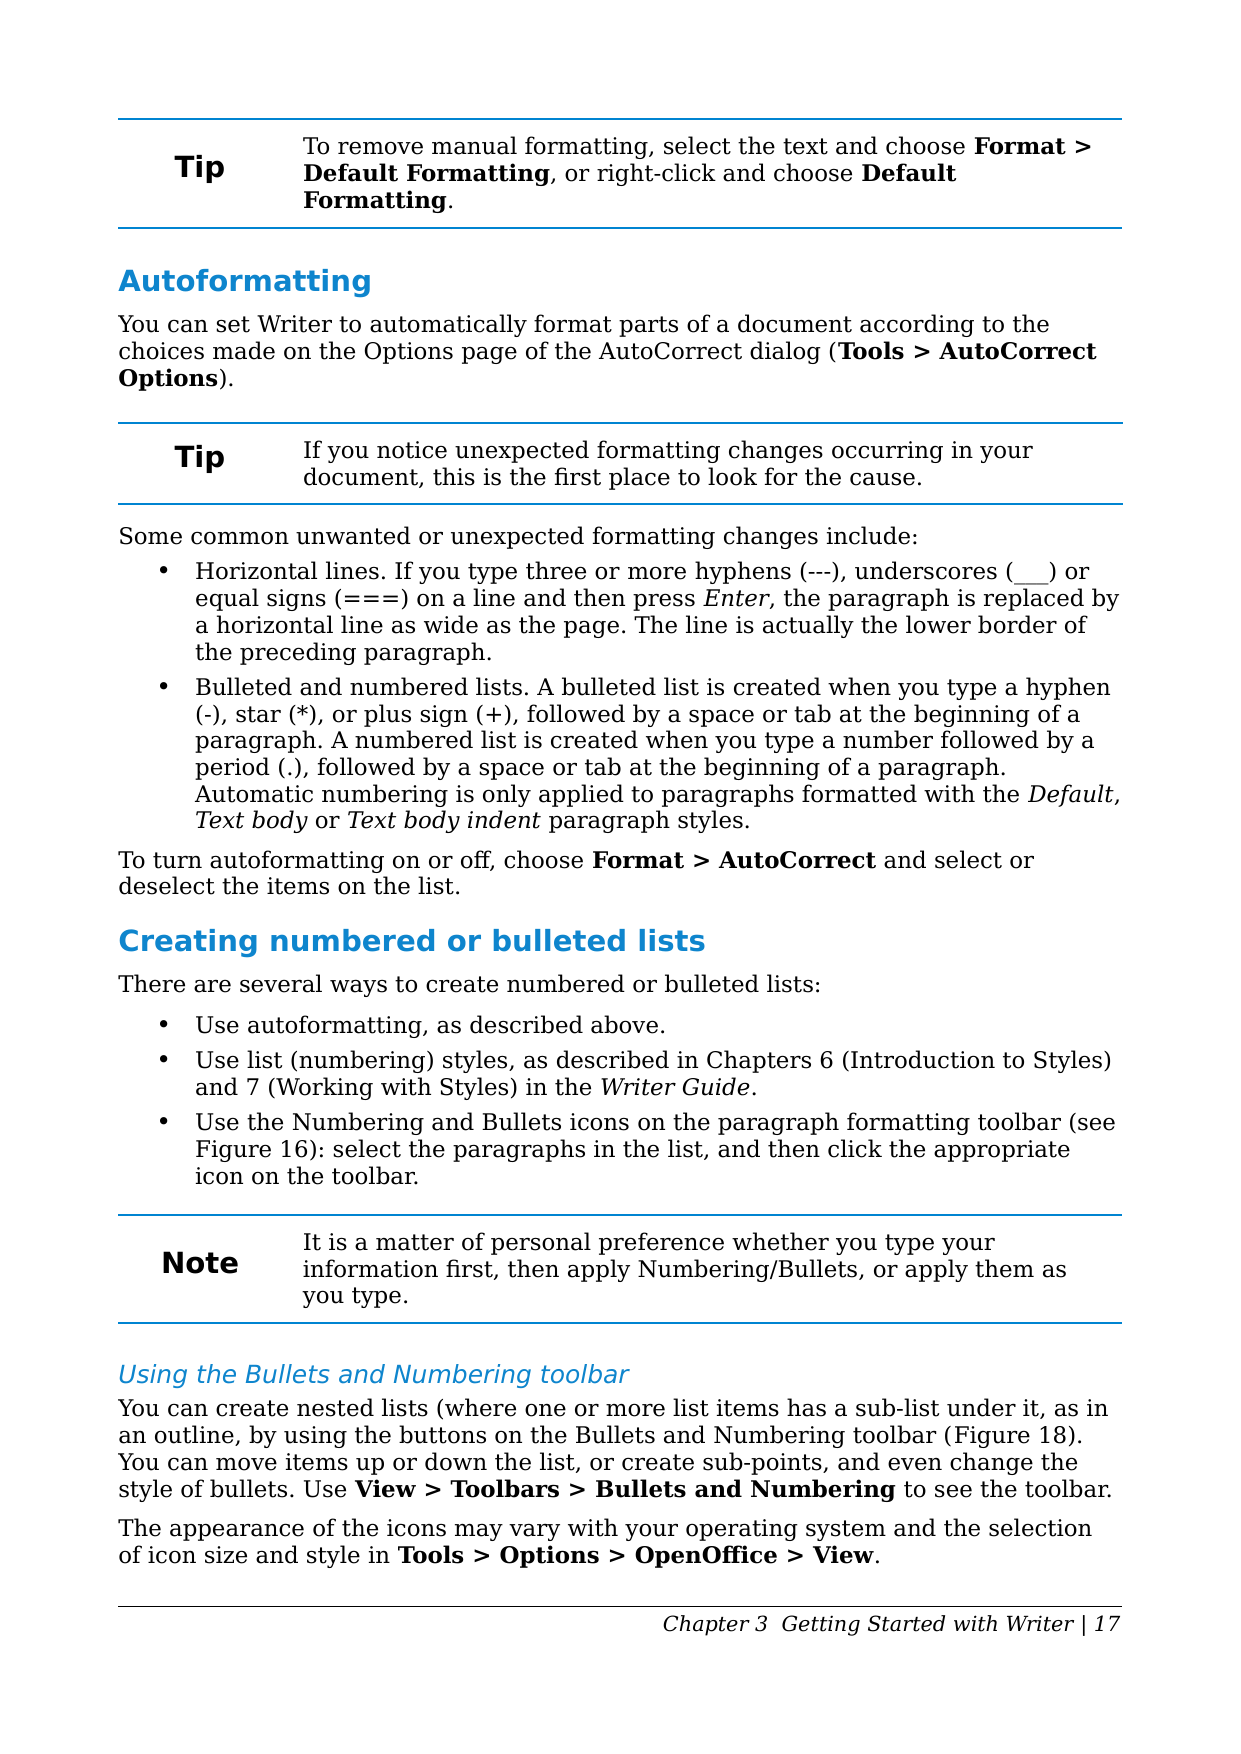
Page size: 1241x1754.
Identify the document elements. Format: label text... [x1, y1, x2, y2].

list Use autoformatting, as described above. [156, 1010, 1122, 1039]
text To turn autoformatting on or off, choose Format > AutoCorrect and select or deselect the items on the list. [118, 847, 1122, 900]
subtitle Using the Bullets and Numbering toolbar [118, 1360, 1122, 1389]
table_header To remove manual formatting, select the text and choose Format > Default Formatting, or right-click and choose Default Formatting. [281, 120, 1122, 227]
table_header If you notice unexpected formatting changes occurring in your document, this is the first place to look for the cause. [281, 424, 1122, 503]
table_header Tip [118, 424, 281, 503]
list Use list (numbering) styles, as described in Chapters 6 (Introduction to Styles) and 7 (Working with Styles) in the Writer Guide. [156, 1045, 1122, 1101]
list Bulleted and numbered lists. A bulleted list is created when you type a hyphen (-), star (*), or plus sign (+), followed by a space or tab at the beginning of a paragraph. A numbered list is created when you type a number followed by a period (.), followed by a space or tab at the beginning of a paragraph. Automatic numbering is only applied to paragraphs formatted with the Default, Text body or Text body indent paragraph styles. [156, 672, 1122, 834]
table_header It is a matter of personal preference whether you type your information first, then apply Numbering/Bullets, or apply them as you type. [281, 1216, 1122, 1322]
table_header Note [118, 1216, 281, 1322]
list Horizontal lines. If you type three or more hyphens (---), underscores (___) or equal signs (===) on a line and then press Enter, the paragraph is replaced by a horizontal line as wide as the page. The line is actually the lower border of the preceding paragraph. [156, 556, 1122, 665]
table_header Tip [118, 120, 281, 227]
text There are several ways to create numbered or bulleted lists: [118, 971, 1122, 997]
subtitle Creating numbered or bulleted lists [118, 924, 1122, 958]
text You can set Writer to automatically format parts of a document according to the choices made on the Options page of the AutoCorrect dialog (Tools > AutoCorrect Options). [118, 311, 1122, 392]
text You can create nested lists (where one or more list items has a sub-list under it, as in an outline, by using the buttons on the Bullets and Numbering toolbar (Figure 18). You can move items up or down the list, or create sub-points, and even change the style of bullets. Use View > Toolbars > Bullets and Numbering to see the toolbar. [118, 1395, 1122, 1502]
text The appearance of the icons may vary with your operating system and the selection of icon size and style in Tools > Options > OpenOffice > View. [118, 1515, 1122, 1568]
subtitle Autoformatting [118, 265, 1122, 299]
list Use the Numbering and Bullets icons on the paragraph formatting toolbar (see Figure 16): select the paragraphs in the list, and then click the appropriate icon on the toolbar. [156, 1107, 1122, 1190]
list Some common unwanted or unexpected formatting changes include: [118, 523, 1122, 550]
